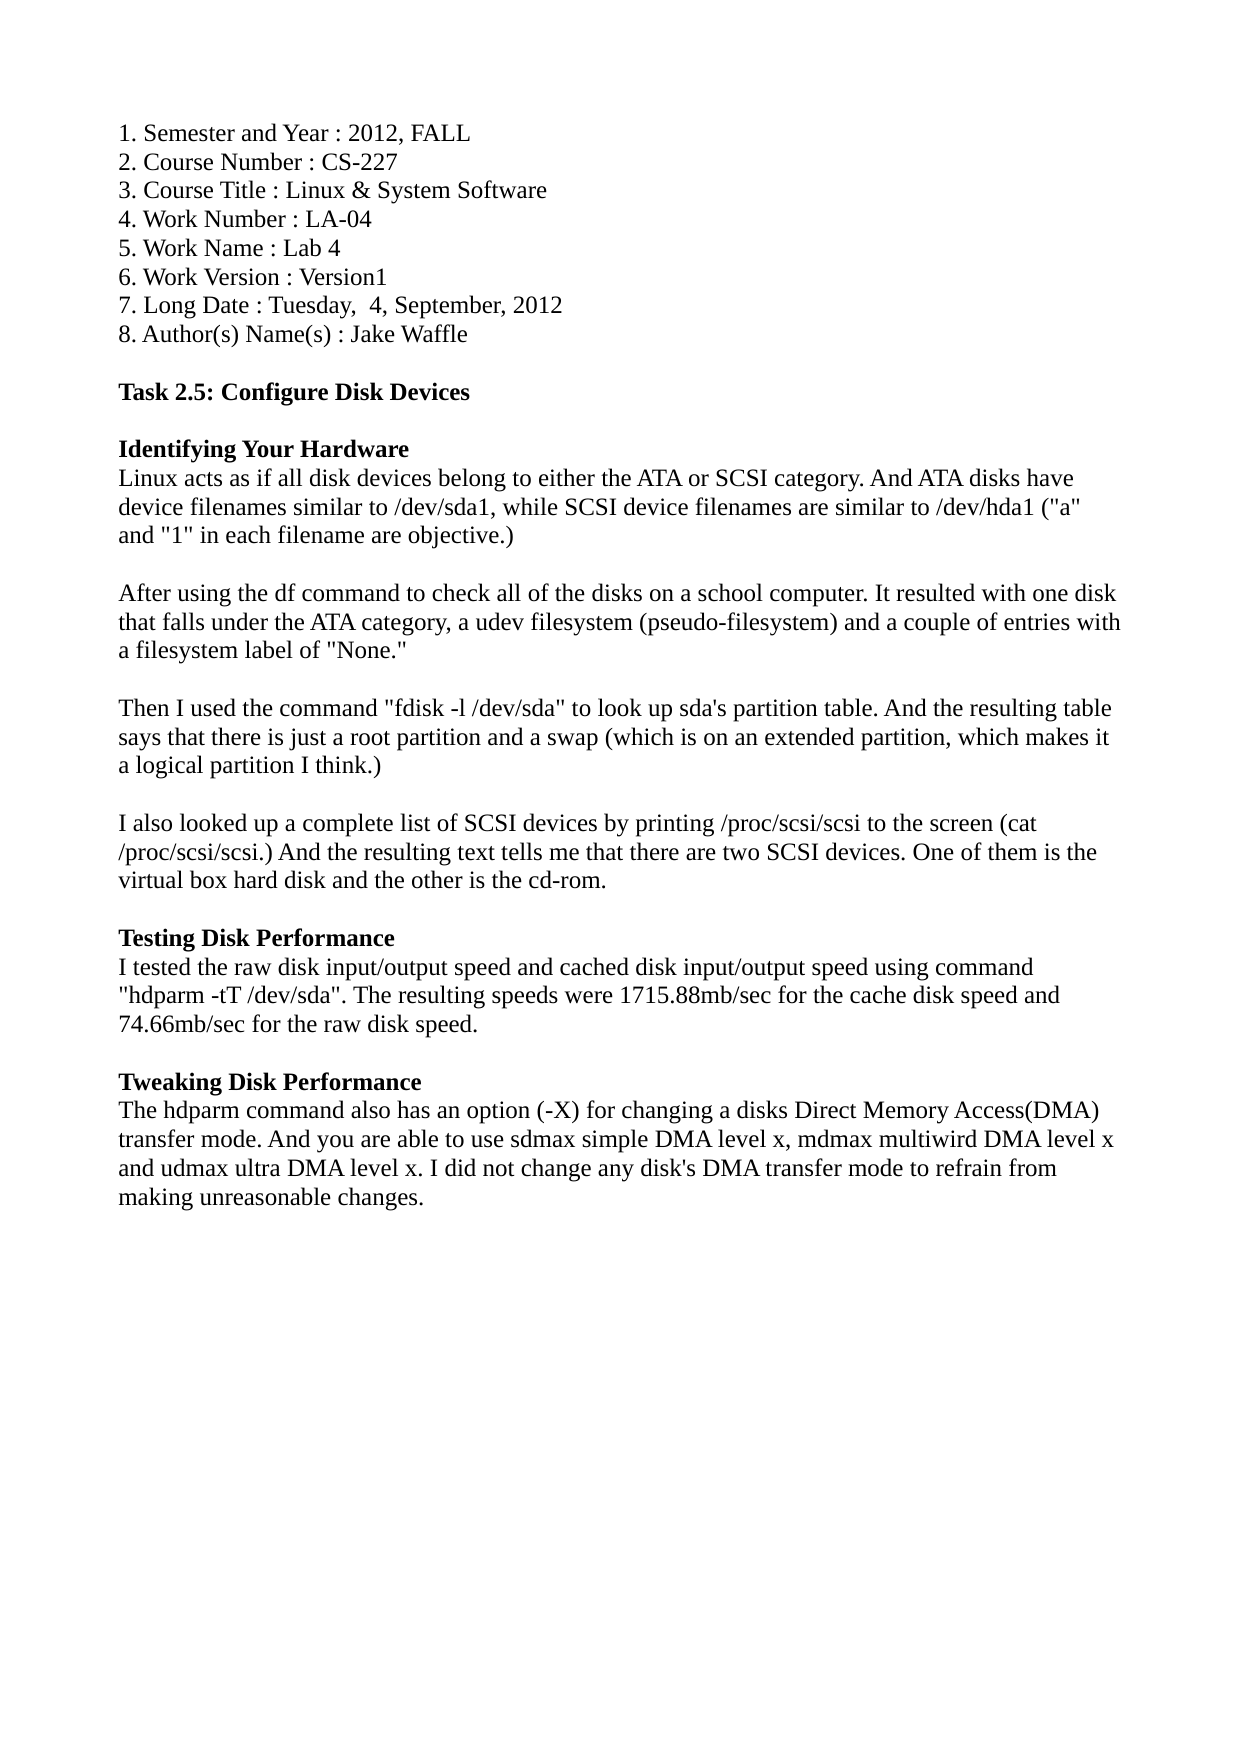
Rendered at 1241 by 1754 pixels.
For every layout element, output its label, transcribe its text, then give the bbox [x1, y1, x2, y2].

text 7. Long Date : Tuesday, 4, September, 2012 [118, 291, 1122, 319]
text I also looked up a complete list of SCSI devices by printing /proc/scsi/scsi to the screen (cat /proc/scsi/scsi.) And the resulting text tells me that there are two SCSI devices. One of them is the virtual box hard disk and the other is the cd-rom. [118, 808, 1122, 894]
text Identifying Your Hardware [118, 434, 1122, 463]
text 6. Work Version : Version1 [118, 262, 1122, 291]
text 2. Course Number : CS-227 [118, 147, 1122, 176]
text Task 2.5: Configure Disk Devices [118, 377, 1122, 406]
text 5. Work Name : Lab 4 [118, 233, 1122, 262]
text 8. Author(s) Name(s) : Jake Waffle [118, 319, 1122, 348]
text 4. Work Number : LA-04 [118, 204, 1122, 233]
text 1. Semester and Year : 2012, FALL [118, 118, 1122, 147]
text 3. Course Title : Linux & System Software [118, 176, 1122, 204]
text Testing Disk Performance [118, 923, 1122, 952]
text The hdparm command also has an option (-X) for changing a disks Direct Memory Access(DMA) transfer mode. And you are able to use sdmax simple DMA level x, mdmax multiwird DMA level x and udmax ultra DMA level x. I did not change any disk's DMA transfer mode to refrain from making unreasonable changes. [118, 1096, 1122, 1211]
text I tested the raw disk input/output speed and cached disk input/output speed using command "hdparm -tT /dev/sda". The resulting speeds were 1715.88mb/sec for the cache disk speed and 74.66mb/sec for the raw disk speed. [118, 952, 1122, 1038]
text Tweaking Disk Performance [118, 1067, 1122, 1096]
text After using the df command to check all of the disks on a school computer. It resulted with one disk that falls under the ATA category, a udev filesystem (pseudo-filesystem) and a couple of entries with a filesystem label of "None." [118, 549, 1122, 664]
text Then I used the command "fdisk -l /dev/sda" to look up sda's partition table. And the resulting table says that there is just a root partition and a swap (which is on an extended partition, which makes it a logical partition I think.) [118, 693, 1122, 779]
text Linux acts as if all disk devices belong to either the ATA or SCSI category. And ATA disks have device filenames similar to /dev/sda1, while SCSI device filenames are similar to /dev/hda1 ("a" and "1" in each filename are objective.) [118, 463, 1122, 549]
